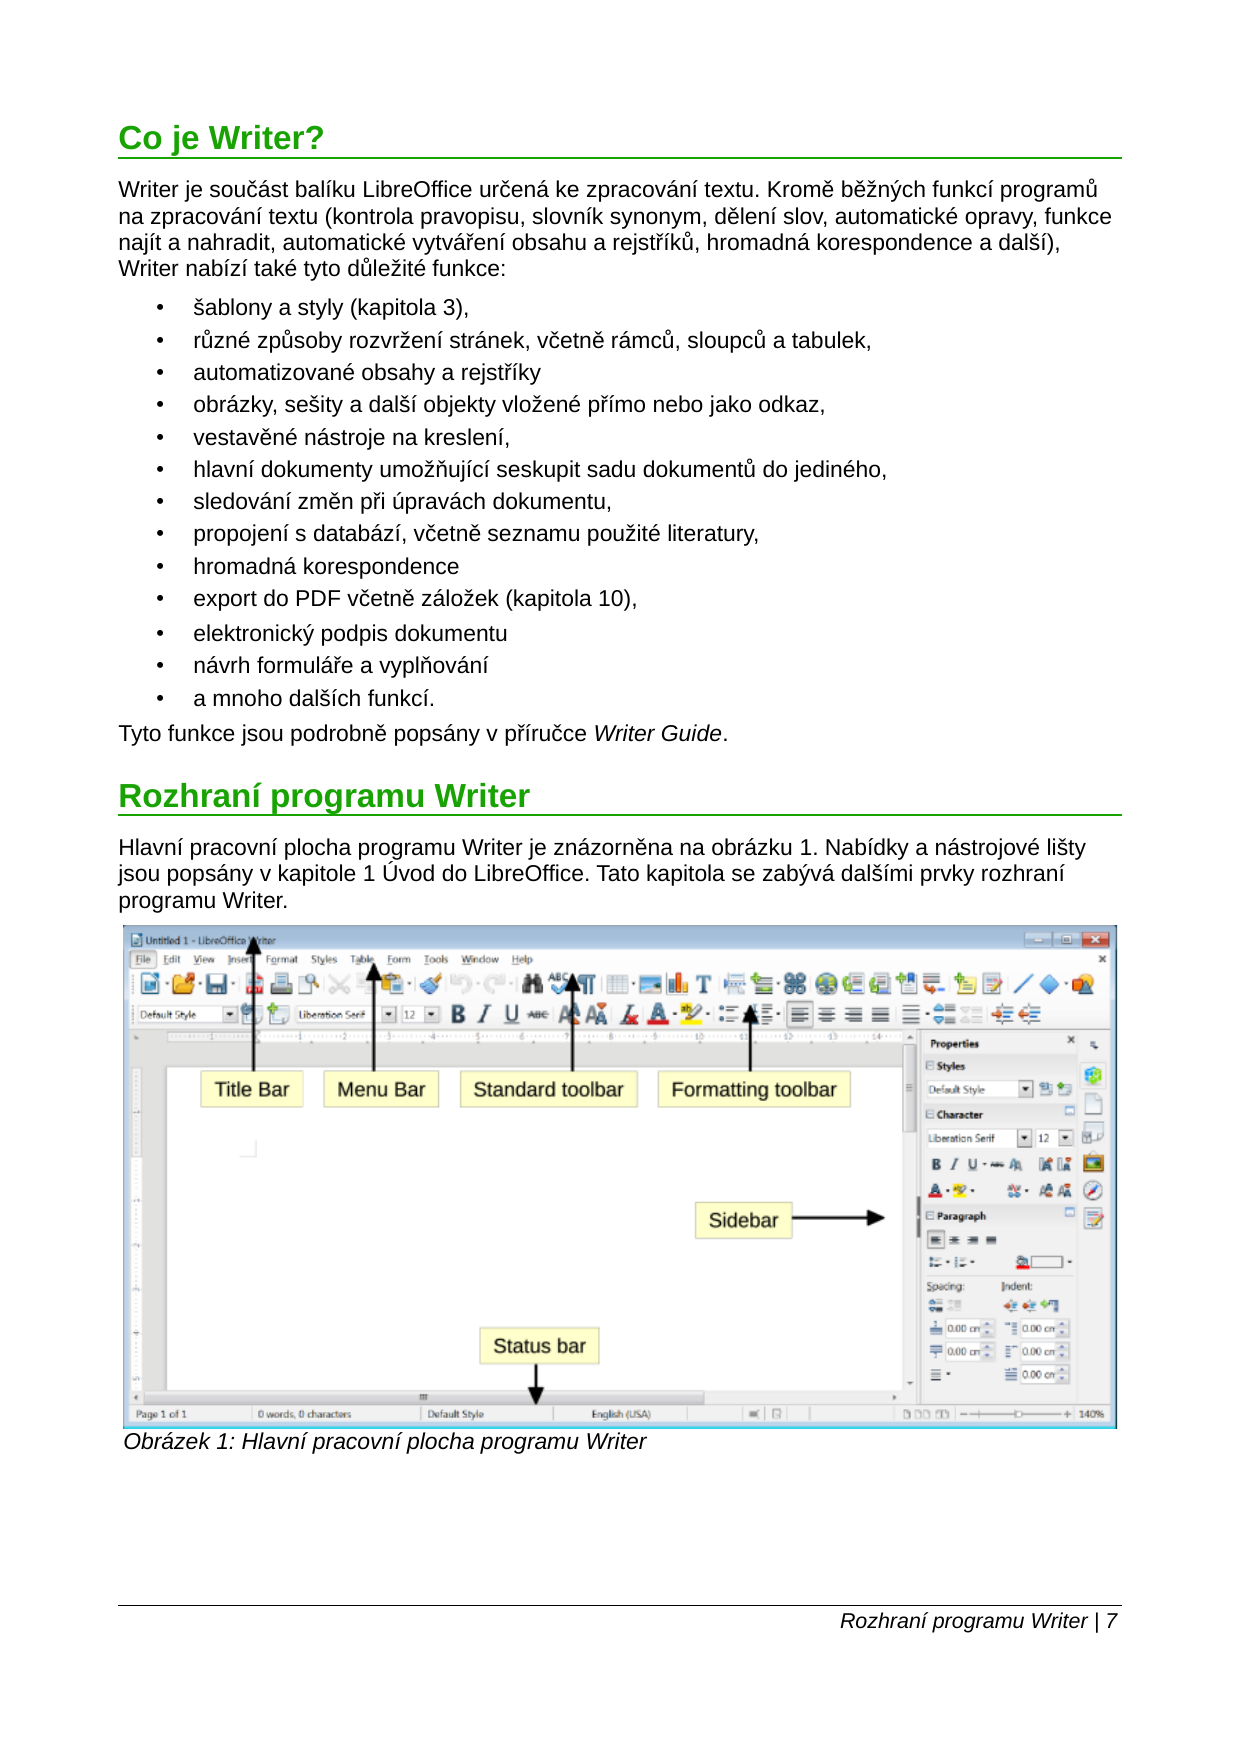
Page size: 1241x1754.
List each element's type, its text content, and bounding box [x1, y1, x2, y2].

list hromadná korespondence [156, 553, 1122, 579]
text Hlavní pracovní plocha programu Writer je znázorněna na obrázku 1. Nabídky a nástrojové lišty jsou popsány v kapitole 1 Úvod do LibreOffice. Tato kapitola se zabývá dalšími prvky rozhraní programu Writer. [118, 834, 1122, 913]
text Writer je součást balíku LibreOffice určená ke zpracování textu. Kromě běžných funkcí programů na zpracování textu (kontrola pravopisu, slovník synonym, dělení slov, automatické opravy, funkce najít a nahradit, automatické vytváření obsahu a rejstříků, hromadná korespondence a další), Writer nabízí také tyto důležité funkce: [118, 176, 1122, 282]
list vestavěné nástroje na kreslení, [156, 423, 1122, 450]
list propojení s databází, včetně seznamu použité literatury, [156, 520, 1122, 547]
list sledování změn při úpravách dokumentu, [156, 488, 1122, 514]
list obrázky, sešity a další objekty vložené přímo nebo jako odkaz, [156, 391, 1122, 417]
text Obrázek 1: Hlavní pracovní plocha programu Writer [123, 1429, 1117, 1454]
list různé způsoby rozvržení stránek, včetně rámců, sloupců a tabulek, [156, 327, 1122, 353]
list šablony a styly (kapitola 3), [156, 294, 1122, 321]
text Tyto funkce jsou podrobně popsány v příručce Writer Guide. [118, 720, 1122, 746]
list elektronický podpis dokumentu [156, 620, 1122, 646]
picture [123, 925, 1118, 1429]
subtitle Co je Writer? [118, 118, 1122, 157]
list hlavní dokumenty umožňující seskupit sadu dokumentů do jediného, [156, 456, 1122, 482]
list automatizované obsahy a rejstříky [156, 359, 1122, 385]
list export do PDF včetně záložek (kapitola 10), [156, 585, 1122, 611]
list návrh formuláře a vyplňování [156, 652, 1122, 679]
subtitle Rozhraní programu Writer [118, 776, 1122, 814]
list a mnoho dalších funkcí. [156, 685, 1122, 711]
